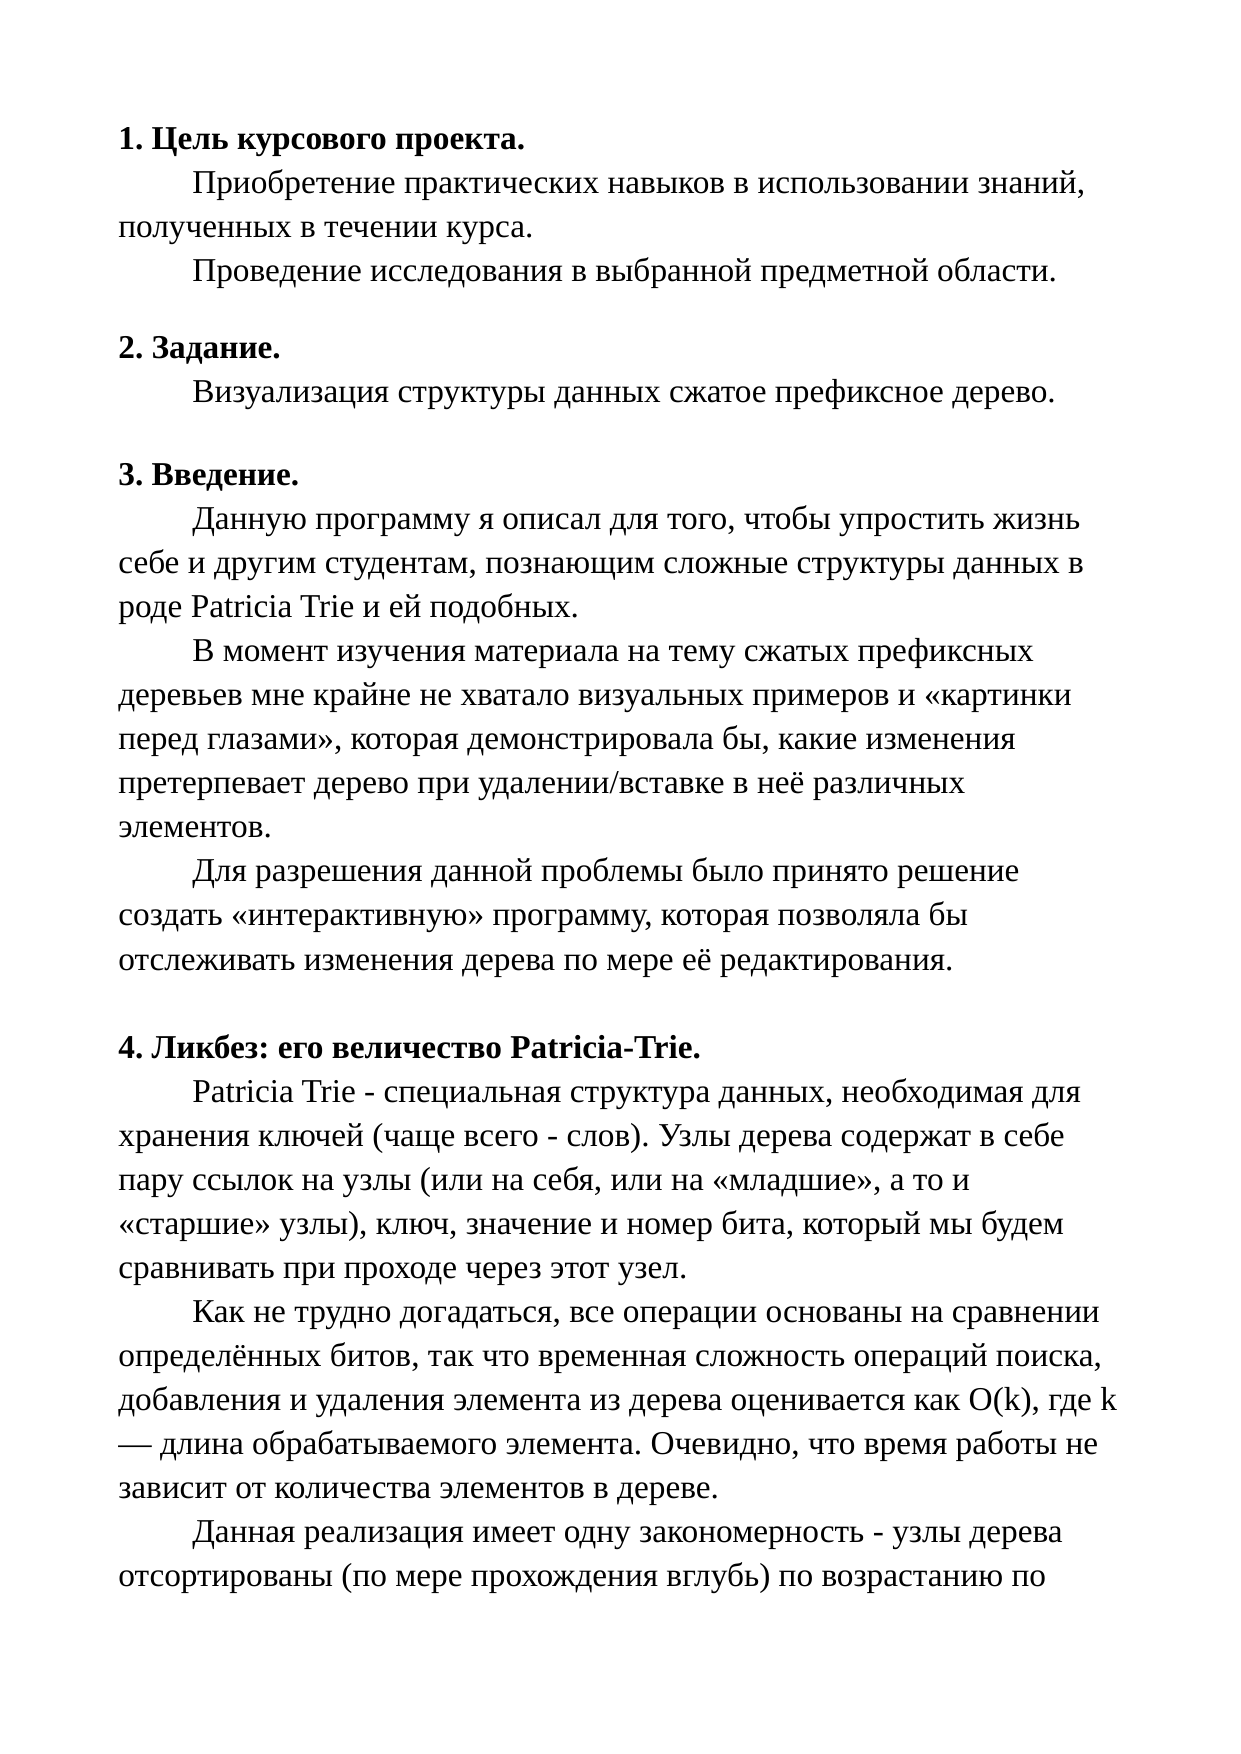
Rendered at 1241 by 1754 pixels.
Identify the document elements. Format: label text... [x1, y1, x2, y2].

text Как не трудно догадаться, все операции основаны на сравнении определённых битов, так что временная сложность операций поиска, добавления и удаления элемента из дерева оценивается как O(k), где k — длина обрабатываемого элемента. Очевидно, что время работы не зависит от количества элементов в дереве. [118, 1291, 1122, 1506]
text Для разрешения данной проблемы было принято решение создать «интерактивную» программу, которая позволяла бы отслеживать изменения дерева по мере её редактирования. [118, 851, 1122, 977]
text 2. Задание. [118, 327, 1122, 366]
text Приобретение практических навыков в использовании знаний, полученных в течении курса. [118, 162, 1122, 244]
text Проведение исследования в выбранной предметной области. [118, 250, 1122, 289]
text 1. Цель курсового проекта. [118, 118, 1122, 156]
text Данная реализация имеет одну закономерность - узлы дерева отсортированы (по мере прохождения вглубь) по возрастанию по [118, 1512, 1122, 1594]
text Patricia Trie - специальная структура данных, необходимая для хранения ключей (чаще всего - слов). Узлы дерева содержат в себе пару ссылок на узлы (или на себя, или на «младшие», а то и «старшие» узлы), ключ, значение и номер бита, который мы будем сравнивать при проходе через этот узел. [118, 1071, 1122, 1286]
text 3. Введение. [118, 454, 1122, 492]
text Данную программу я описал для того, чтобы упростить жизнь себе и другим студентам, познающим сложные структуры данных в роде Patricia Trie и ей подобных. [118, 498, 1122, 624]
text Визуализация структуры данных сжатое префиксное дерево. [118, 371, 1122, 410]
text В момент изучения материала на тему сжатых префиксных деревьев мне крайне не хватало визуальных примеров и «картинки перед глазами», которая демонстрировала бы, какие изменения претерпевает дерево при удалении/вставке в неё различных элементов. [118, 630, 1122, 845]
text 4. Ликбез: его величество Patricia-Trie. [118, 1027, 1122, 1065]
